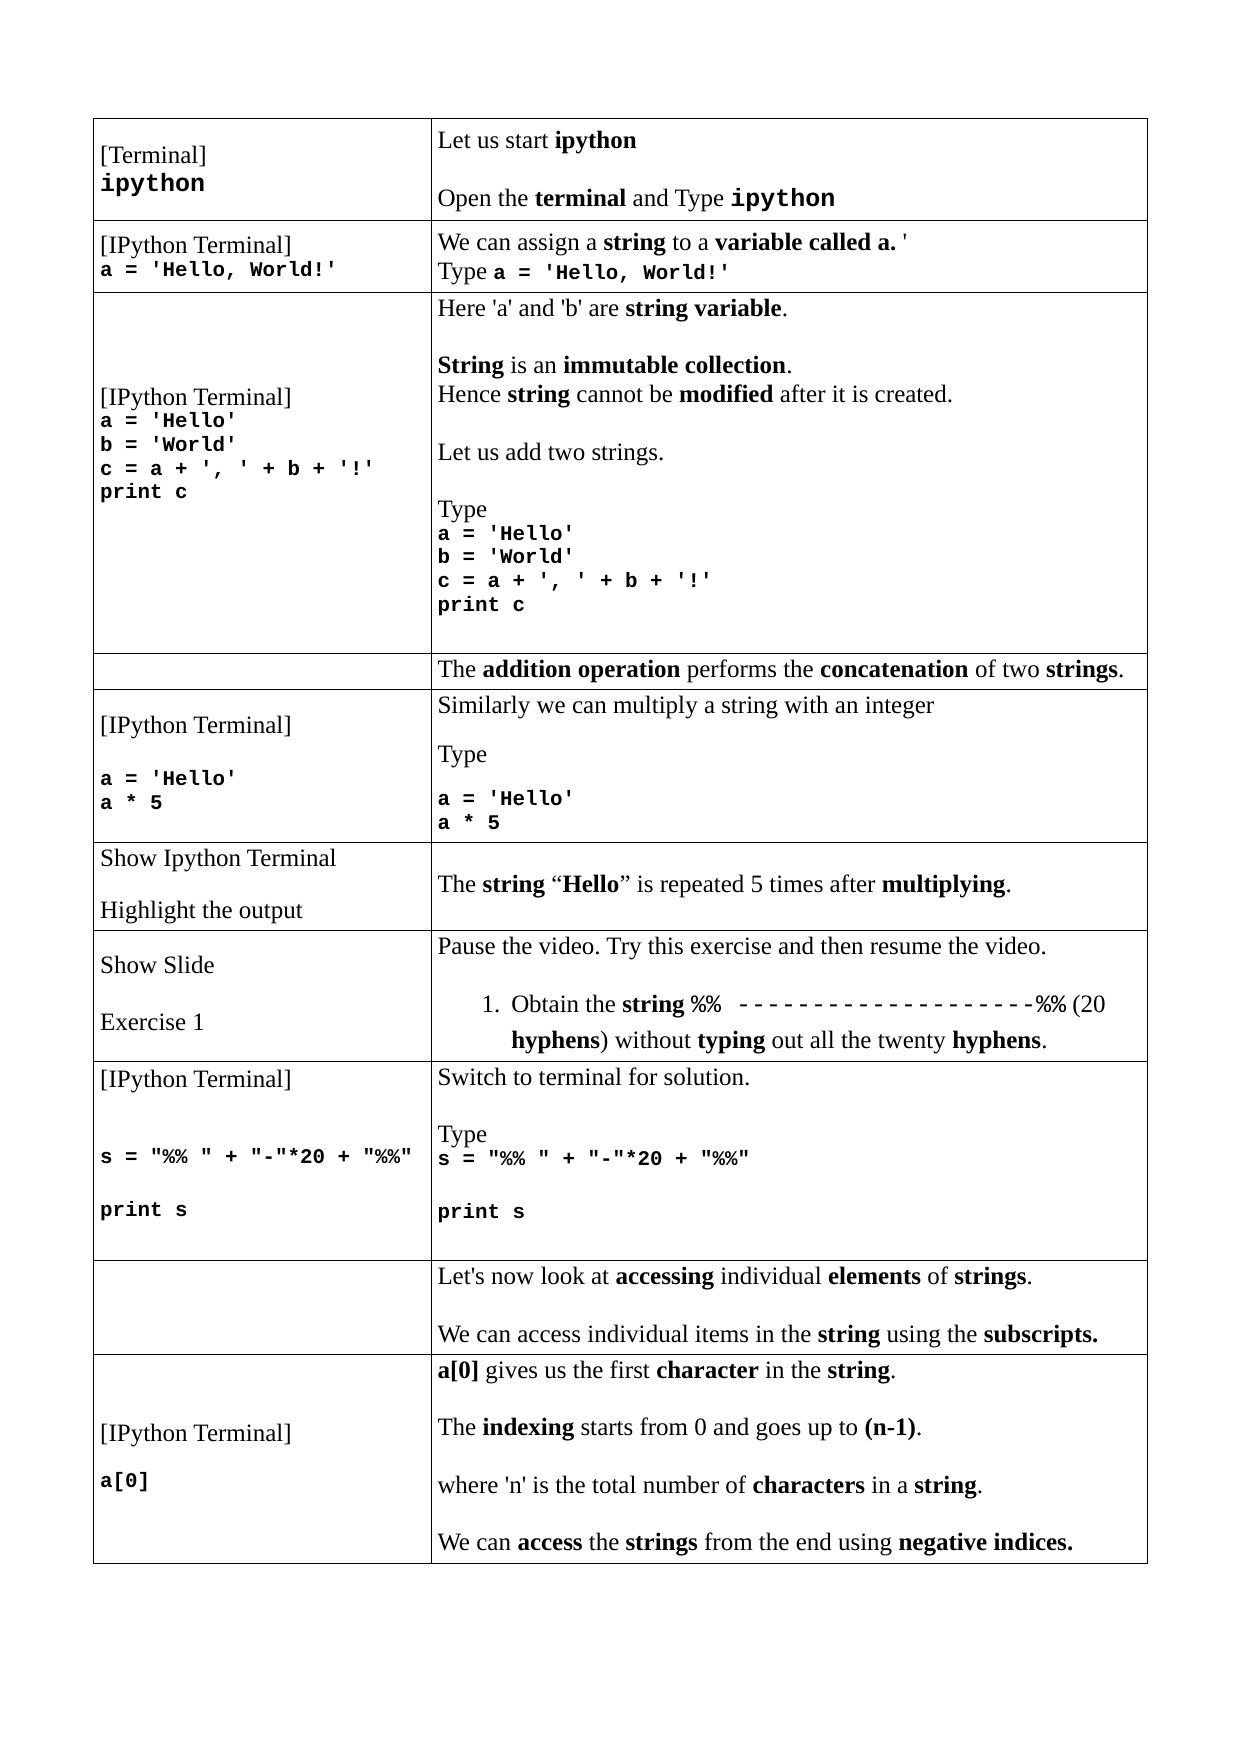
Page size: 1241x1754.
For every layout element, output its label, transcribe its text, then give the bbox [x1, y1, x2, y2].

table_cell Similarly we can multiply a string with an integer Type a = 'Hello' a * 5 [432, 690, 1147, 842]
table_cell The addition operation performs the concatenation of two strings. [432, 654, 1147, 689]
table_cell [IPython Terminal] a = 'Hello' a * 5 [94, 690, 431, 842]
table_cell Show Ipython Terminal Highlight the output [94, 843, 431, 930]
table_cell [IPython Terminal] a[0] [94, 1355, 431, 1562]
table_cell Switch to terminal for solution. Type s = "%% " + "-"*20 + "%%" print s [432, 1062, 1147, 1260]
table_cell We can assign a string to a variable called a. ' Type a = 'Hello, World!' [432, 221, 1147, 292]
table_cell [IPython Terminal] s = "%% " + "-"*20 + "%%" print s [94, 1062, 431, 1260]
table_cell Here 'a' and 'b' are string variable. String is an immutable collection. Hence string cannot be modified after it is created. Let us add two strings. Type a = 'Hello' b = 'World' c = a + ', ' + b + '!' print c [432, 293, 1147, 653]
table_cell [94, 654, 431, 689]
table_cell a[0] gives us the first character in the string. The indexing starts from 0 and goes up to (n-1). where 'n' is the total number of characters in a string. We can access the strings from the end using negative indices. [432, 1355, 1147, 1562]
table_cell [IPython Terminal] a = 'Hello, World!' [94, 221, 431, 292]
table_cell Let us start ipython Open the terminal and Type ipython [432, 119, 1147, 220]
table_cell Pause the video. Try this exercise and then resume the video. Obtain the string %% --------------------%% (20 hyphens) without typing out all the twenty hyphens. [432, 931, 1147, 1061]
table_cell Let's now look at accessing individual elements of strings. We can access individual items in the string using the subscripts. [432, 1261, 1147, 1354]
table_cell [IPython Terminal] a = 'Hello' b = 'World' c = a + ', ' + b + '!' print c [94, 293, 431, 653]
table_cell Show Slide Exercise 1 [94, 931, 431, 1061]
table_cell [94, 1261, 431, 1354]
table_cell The string “Hello” is repeated 5 times after multiplying. [432, 843, 1147, 930]
table_cell [Terminal] ipython [94, 119, 431, 220]
